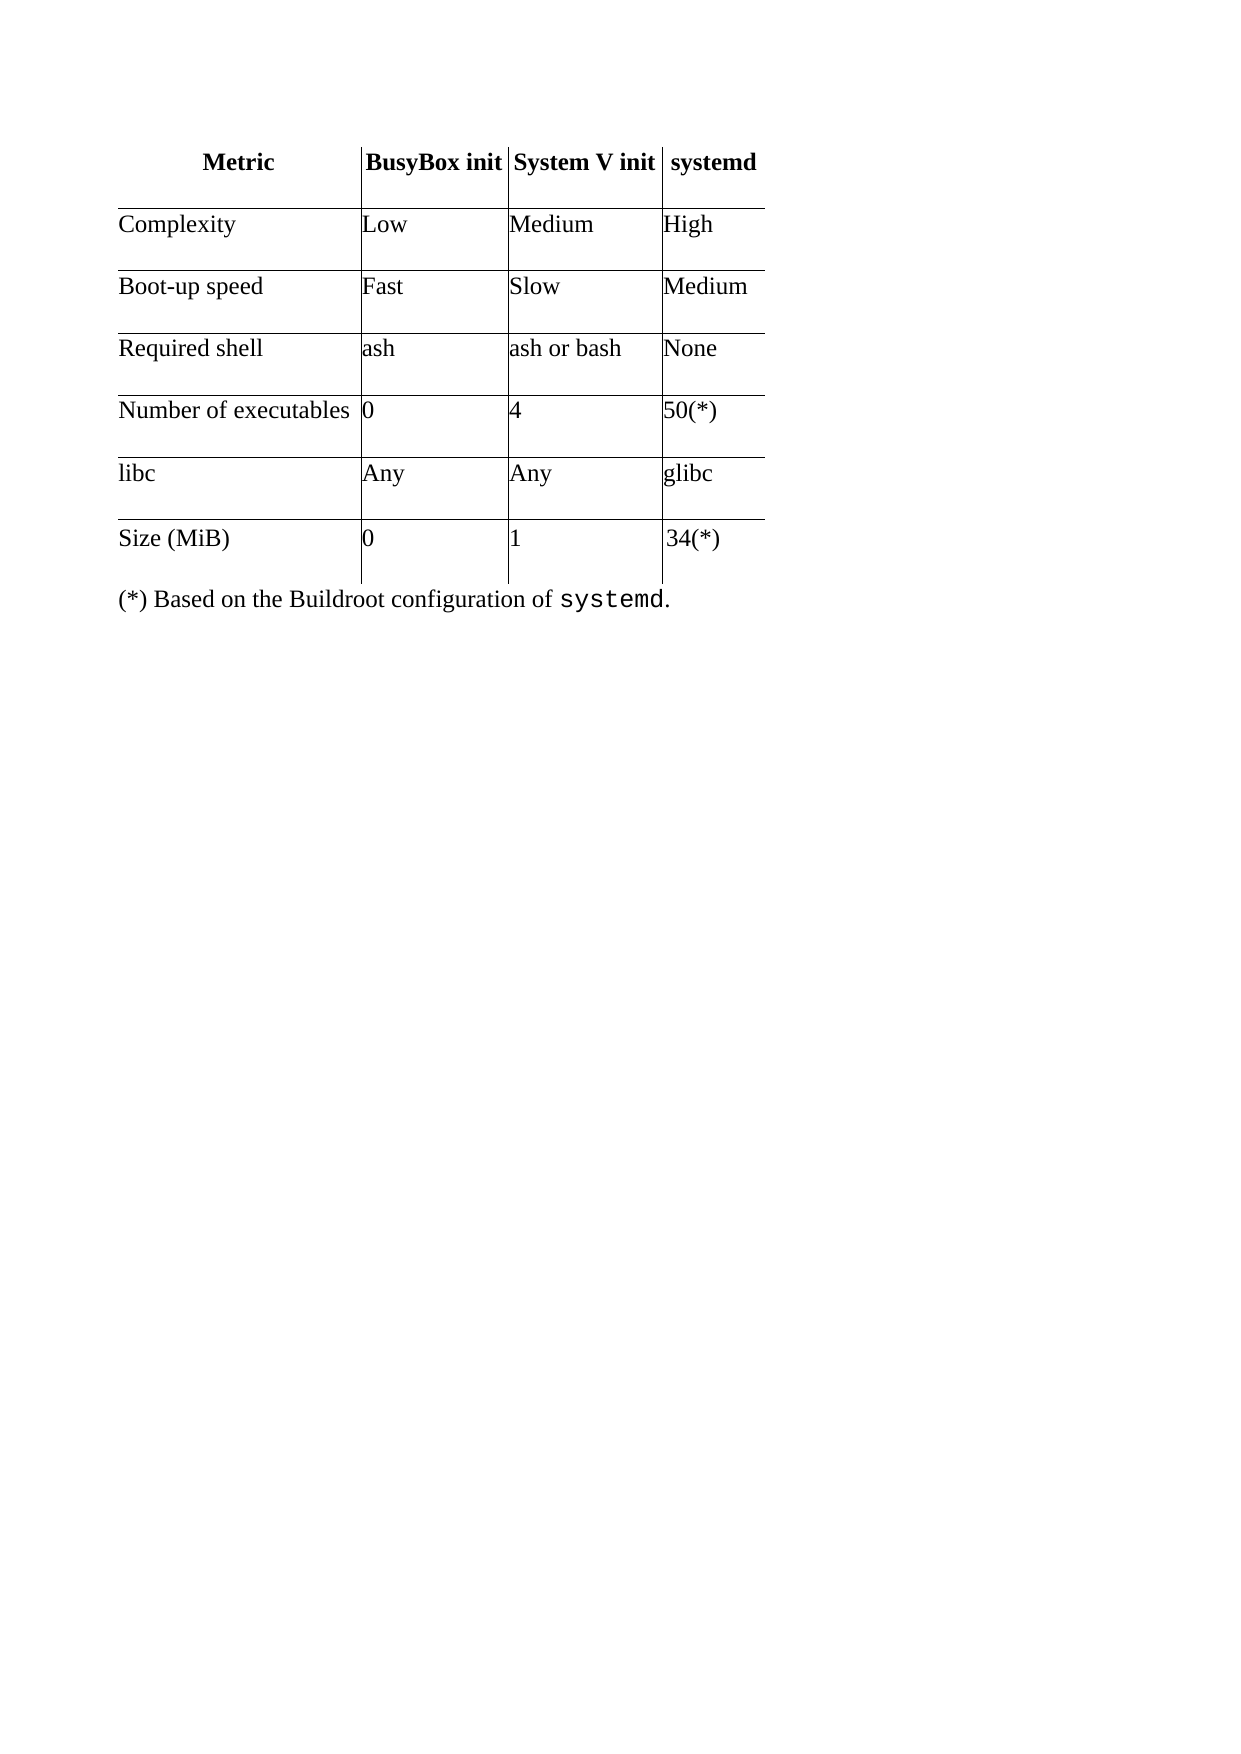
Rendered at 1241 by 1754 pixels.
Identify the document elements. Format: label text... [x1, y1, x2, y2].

table_cell Medium [509, 209, 662, 270]
table_cell libc [118, 458, 361, 519]
table_cell Slow [509, 271, 662, 332]
table_header systemd [663, 147, 764, 208]
table_cell Number of executables [118, 396, 361, 457]
table_cell 50(*) [663, 396, 764, 457]
table_cell Required shell [118, 334, 361, 394]
table_cell ash [362, 334, 508, 394]
table_cell Any [509, 458, 662, 519]
table_header Metric [118, 147, 361, 208]
table_cell Complexity [118, 209, 361, 270]
table_cell 0 [362, 520, 508, 584]
table_header System V init [509, 147, 662, 208]
table_cell High [663, 209, 764, 270]
table_cell Fast [362, 271, 508, 332]
text (*) Based on the Buildroot configuration of systemd. [118, 584, 1122, 615]
table_cell Boot-up speed [118, 271, 361, 332]
table_cell ash or bash [509, 334, 662, 394]
table_cell Size (MiB) [118, 520, 361, 584]
table_cell 1 [509, 520, 662, 584]
table_cell Any [362, 458, 508, 519]
table_header BusyBox init [362, 147, 508, 208]
table_cell 34(*) [663, 520, 764, 584]
table_cell None [663, 334, 764, 394]
table_cell 0 [362, 396, 508, 457]
table_cell Low [362, 209, 508, 270]
table_cell glibc [663, 458, 764, 519]
table_cell 4 [509, 396, 662, 457]
table_cell Medium [663, 271, 764, 332]
